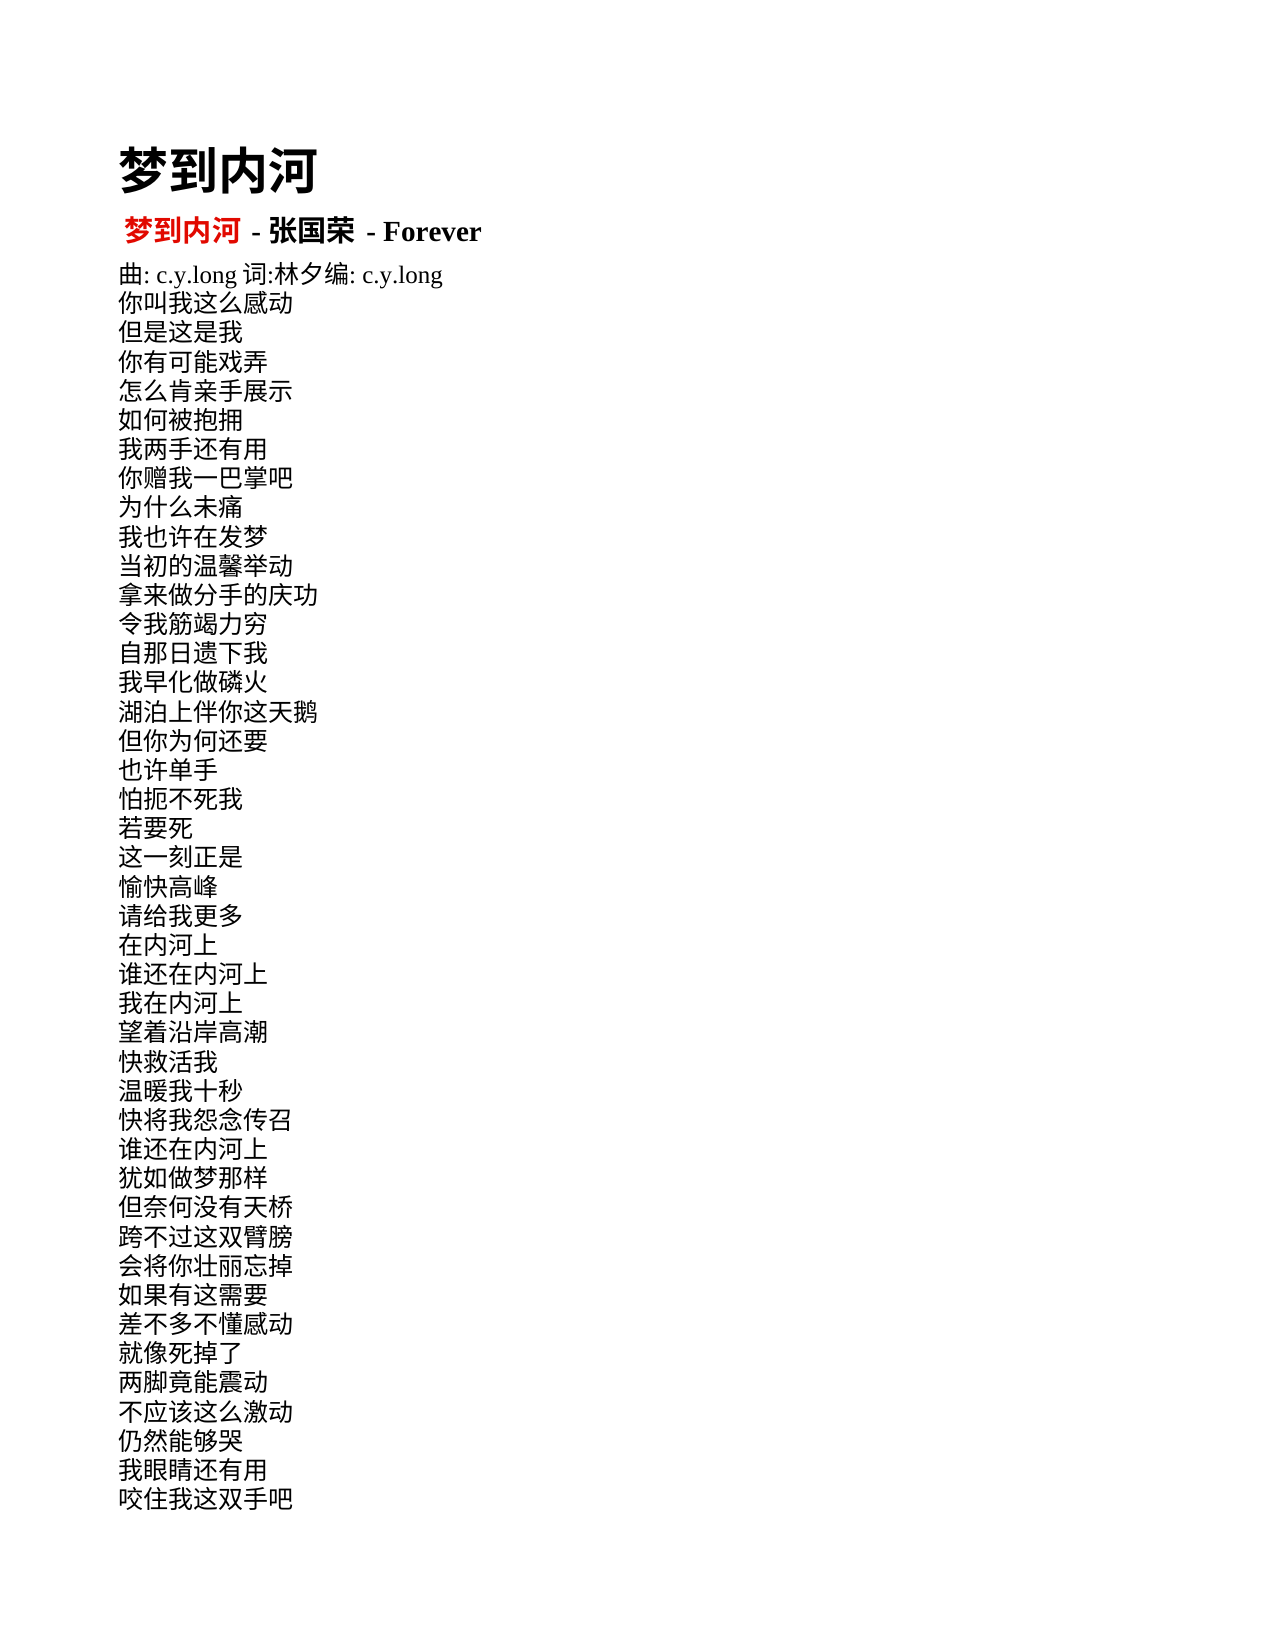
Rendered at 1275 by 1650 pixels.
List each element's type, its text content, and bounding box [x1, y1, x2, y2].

text 曲: c.y.long词:林夕编: c.y.long 你叫我这么感动 但是这是我 你有可能戏弄 怎么肯亲手展示 如何被抱拥 我两手还有用 你赠我一巴掌吧 为什么未痛 我也许在发梦 当初的温馨举动 拿来做分手的庆功 令我筋竭力穷 自那日遗下我 我早化做磷火 湖泊上伴你这天鹅 但你为何还要 也许单手 怕扼不死我 若要死 这一刻正是 愉快高峰 请给我更多 在内河上 谁还在内河上 我在内河上 望着沿岸高潮 快救活我 温暖我十秒 快将我怨念传召 谁还在内河上 犹如做梦那样 但奈何没有天桥 跨不过这双臂膀 会将你壮丽忘掉 如果有这需要 差不多不懂感动 就像死掉了 两脚竟能震动 不应该这么激动 仍然能够哭 我眼睛还有用 咬住我这双手吧 [118, 260, 1157, 1514]
text 梦到内河 - 张国荣 - Forever [118, 214, 1157, 248]
subtitle 梦到内河 [118, 143, 1157, 201]
